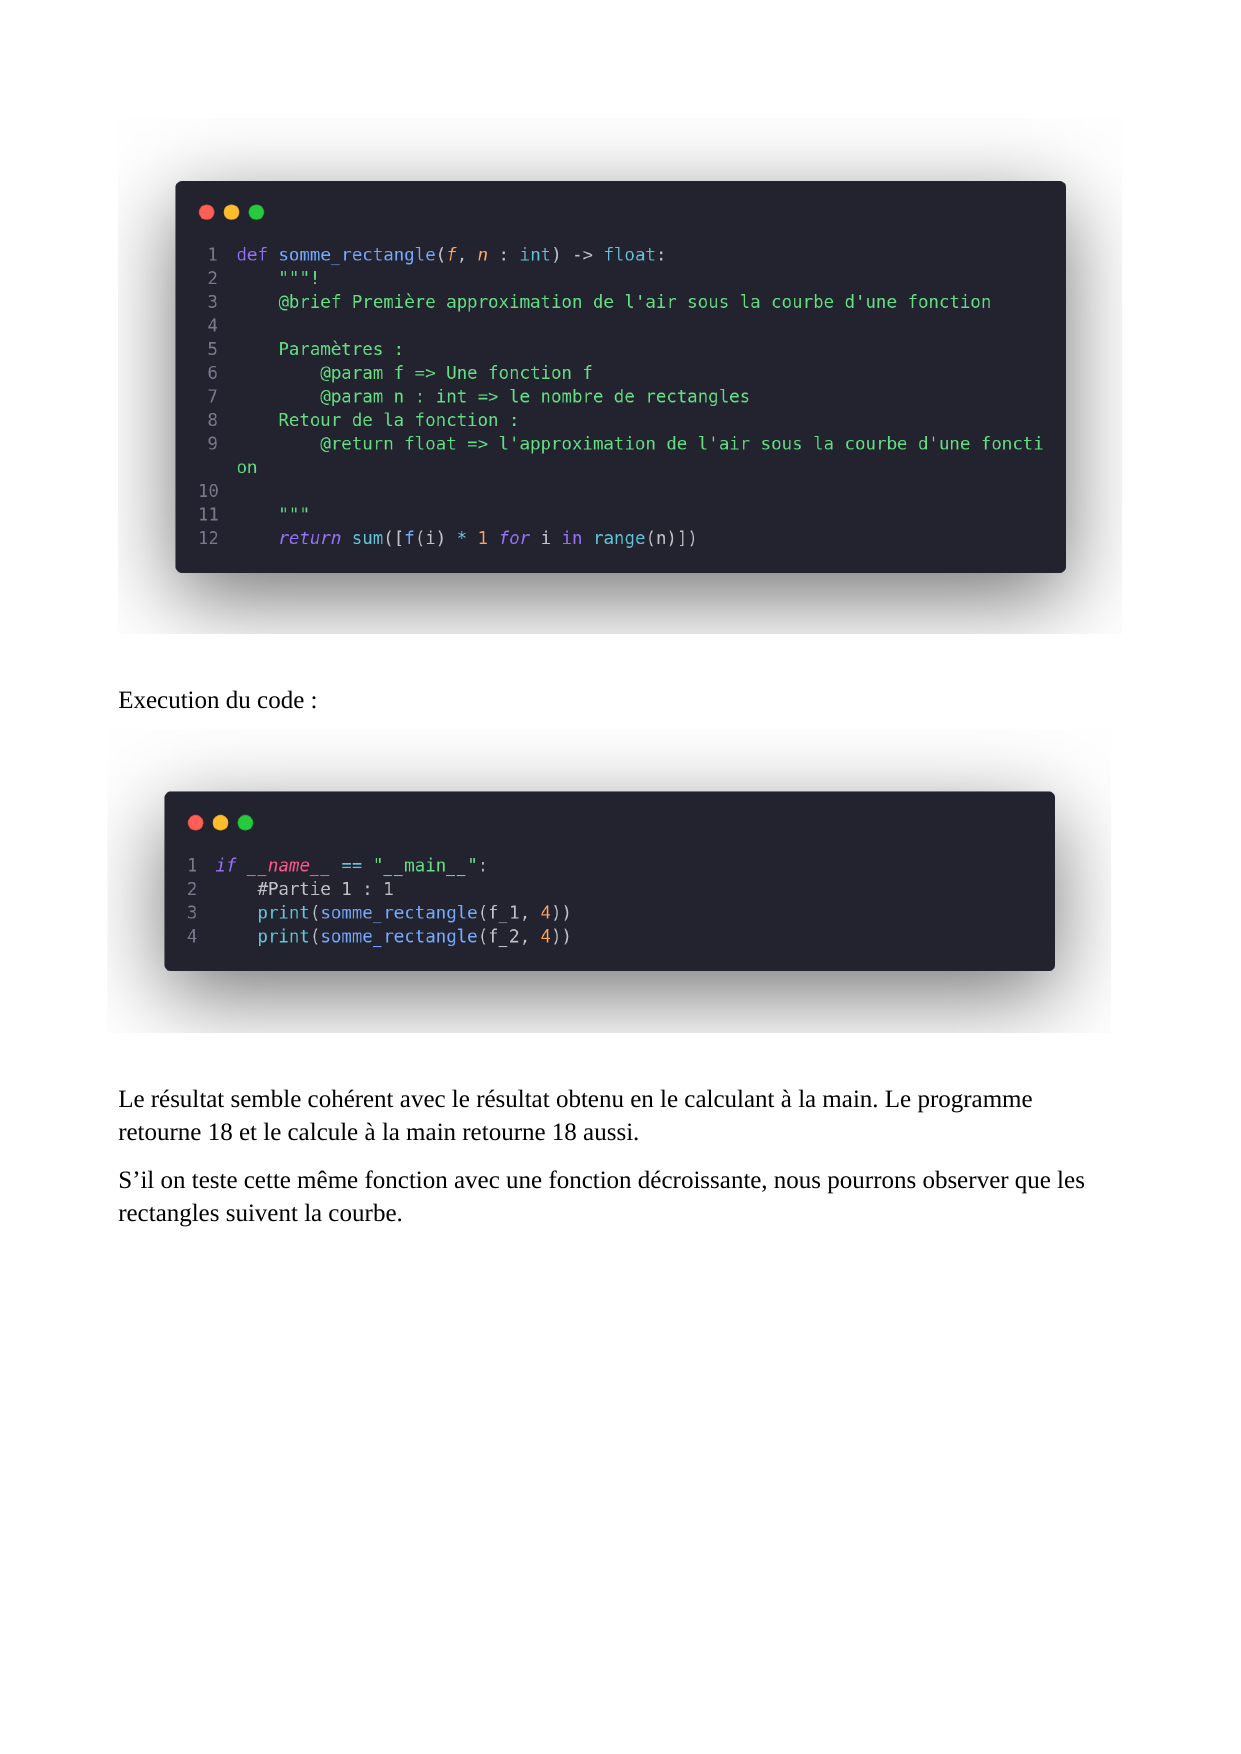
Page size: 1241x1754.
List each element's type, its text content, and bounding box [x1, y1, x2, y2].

text Le résultat semble cohérent avec le résultat obtenu en le calculant à la main. Le programme retourne 18 et le calcule à la main retourne 18 aussi. [118, 1084, 1122, 1146]
text S’il on teste cette même fonction avec une fonction décroissante, nous pourrons observer que les rectangles suivent la courbe. [118, 1165, 1122, 1227]
picture [118, 118, 1123, 634]
picture [107, 729, 1112, 1033]
text Execution du code : [118, 686, 1122, 714]
